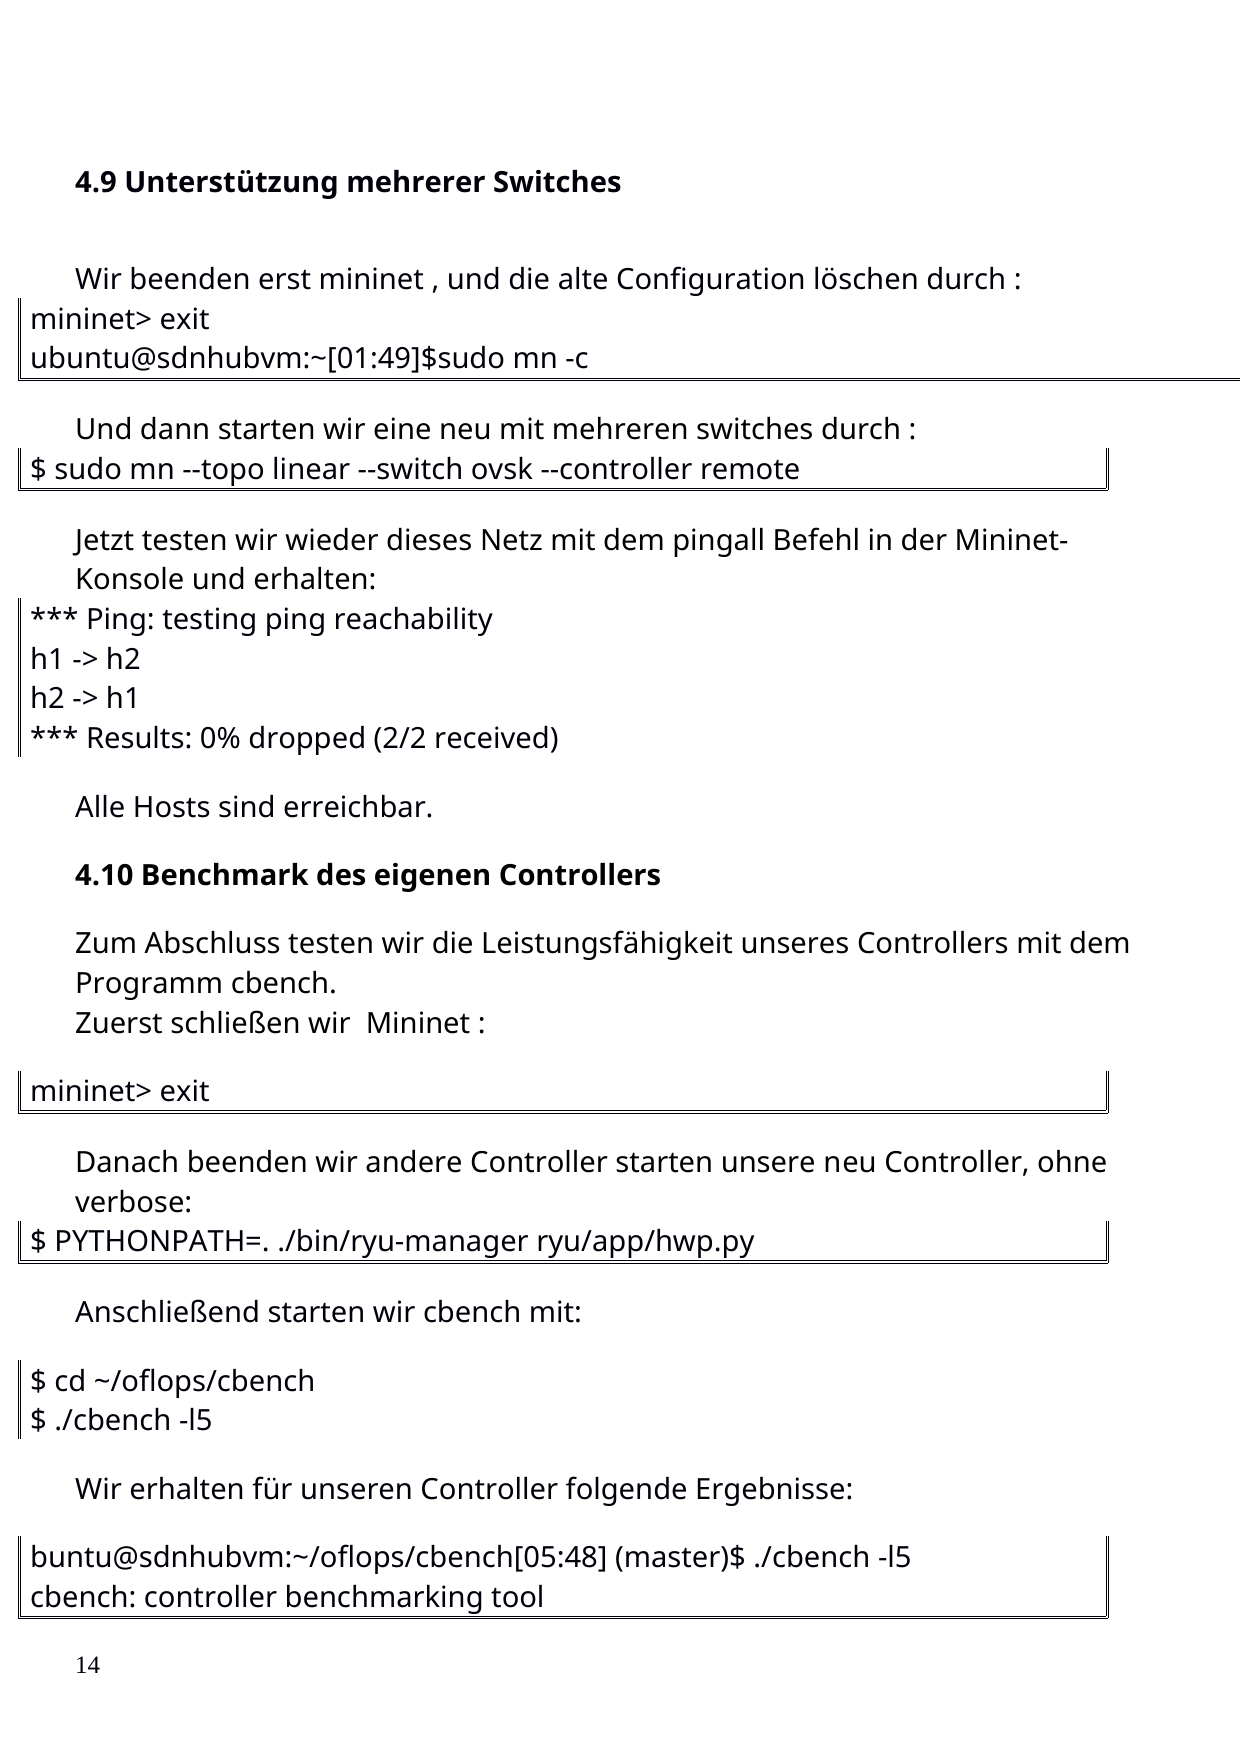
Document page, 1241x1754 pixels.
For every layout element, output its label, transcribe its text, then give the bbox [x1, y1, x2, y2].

text Zuerst schließen wir Mininet : [75, 1002, 1165, 1042]
table_header [1107, 298, 1240, 377]
table_header $ cd ~/oflops/cbench $ ./cbench -l5 [21, 1360, 1107, 1439]
text Jetzt testen wir wieder dieses Netz mit dem pingall Befehl in der Mininet-Konsole und erhalten: [75, 519, 1165, 598]
table_header $ PYTHONPATH=. ./bin/ryu-manager ryu/app/hwp.py [21, 1221, 1106, 1260]
text 4.9 Unterstützung mehrerer Switches [75, 161, 1165, 201]
table_header *** Ping: testing ping reachability h1 -> h2 h2 -> h1 *** Results: 0% dropped (2/2 received) [21, 598, 1107, 757]
text 4.10 Benchmark des eigenen Controllers [75, 854, 1165, 894]
table_header $ sudo mn --topo linear --switch ovsk --controller remote [21, 448, 1106, 488]
table_header mininet> exit ubuntu@sdnhubvm:~[01:49]$sudo mn -c [21, 298, 1107, 377]
text Anschließend starten wir cbench mit: [75, 1291, 1165, 1331]
table_header mininet> exit [21, 1071, 1106, 1110]
text Und dann starten wir eine neu mit mehreren switches durch : [75, 408, 1165, 448]
text Wir erhalten für unseren Controller folgende Ergebnisse: [75, 1468, 1165, 1508]
text Alle Hosts sind erreichbar. [75, 786, 1165, 826]
text Zum Abschluss testen wir die Leistungsfähigkeit unseres Controllers mit dem Programm cbench. [75, 923, 1165, 1002]
text Wir beenden erst mininet , und die alte Configuration löschen durch : [75, 258, 1165, 298]
table_header buntu@sdnhubvm:~/oflops/cbench[05:48] (master)$ ./cbench -l5 cbench: controller benchmarking tool [21, 1536, 1106, 1616]
text Danach beenden wir andere Controller starten unsere neu Controller, ohne verbose: [75, 1141, 1165, 1221]
